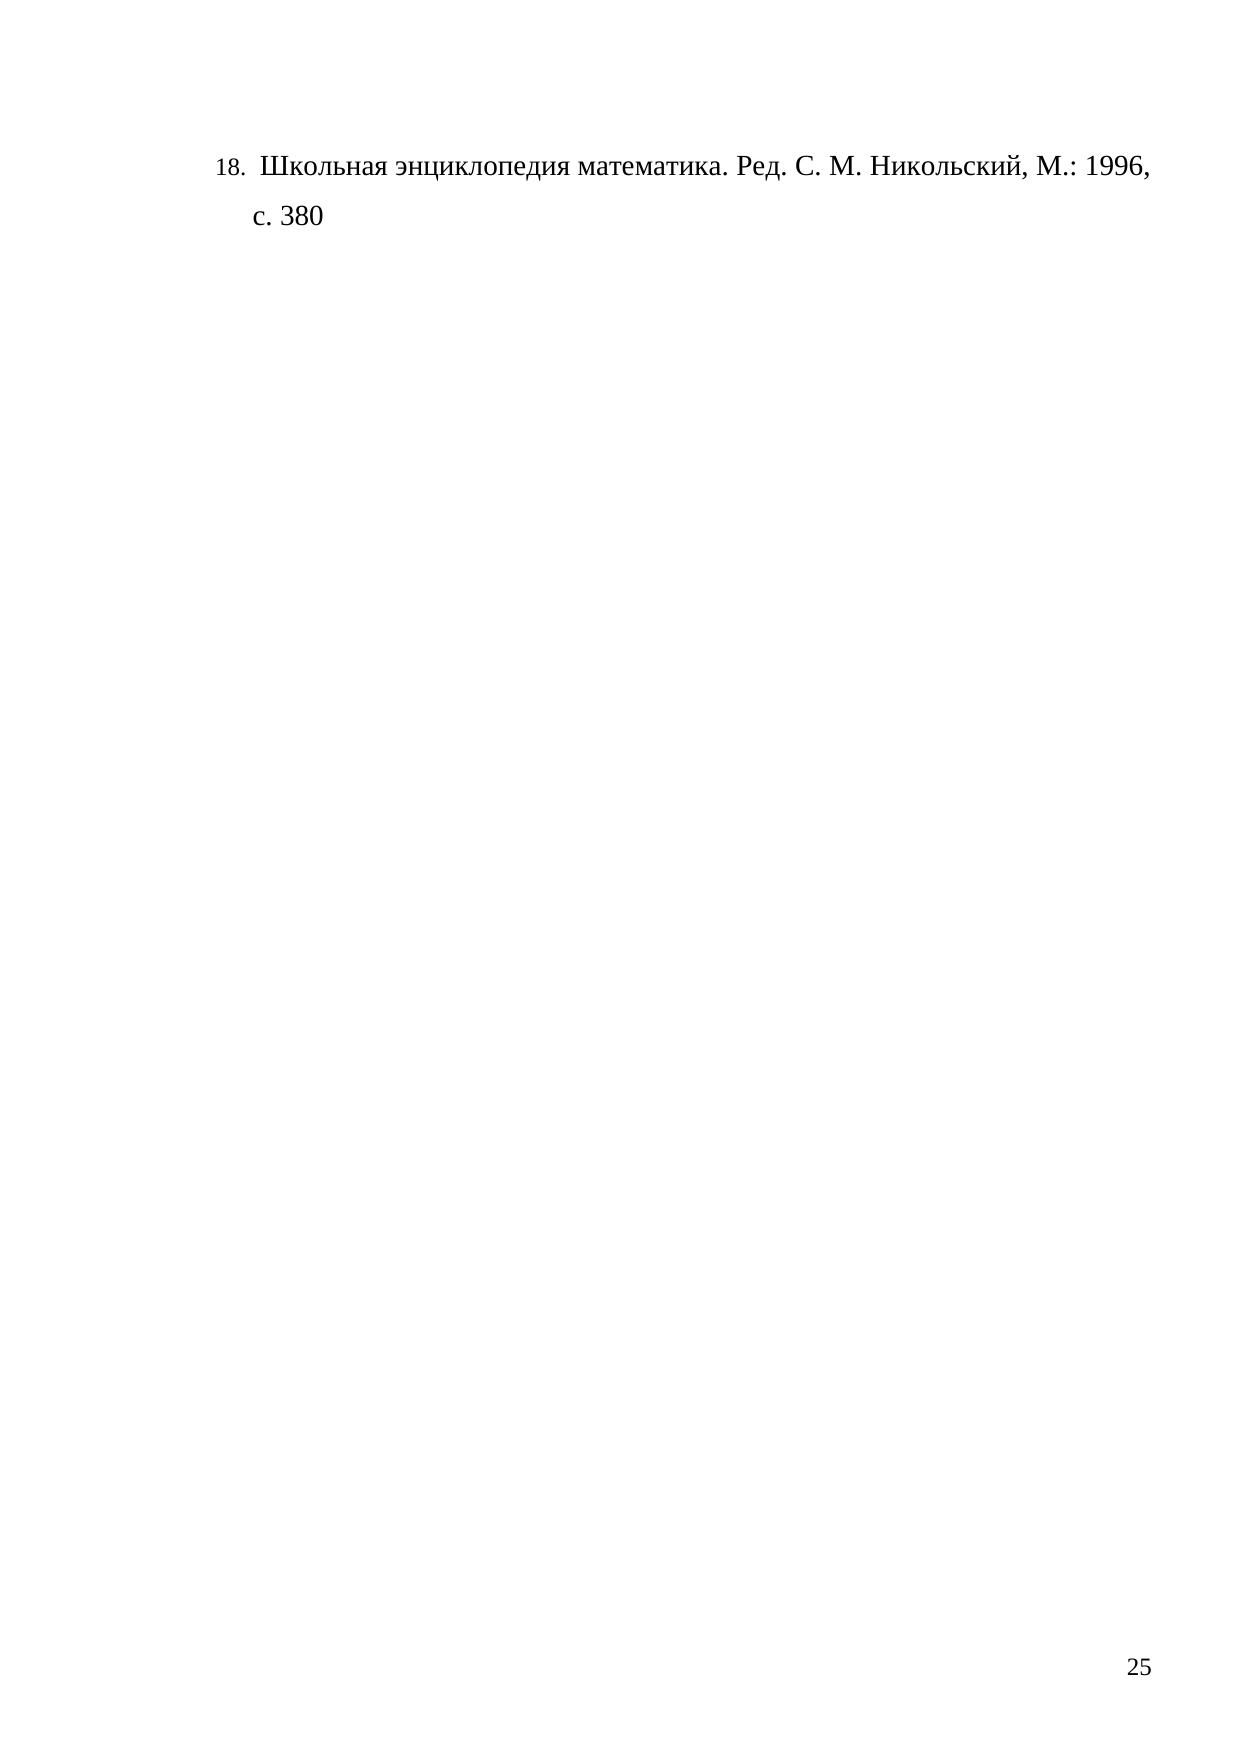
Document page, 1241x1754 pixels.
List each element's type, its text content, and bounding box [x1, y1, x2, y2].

list Школьная энциклопедия математика. Ред. С. М. Никольский, М.: 1996, с. 380 [215, 148, 1152, 232]
